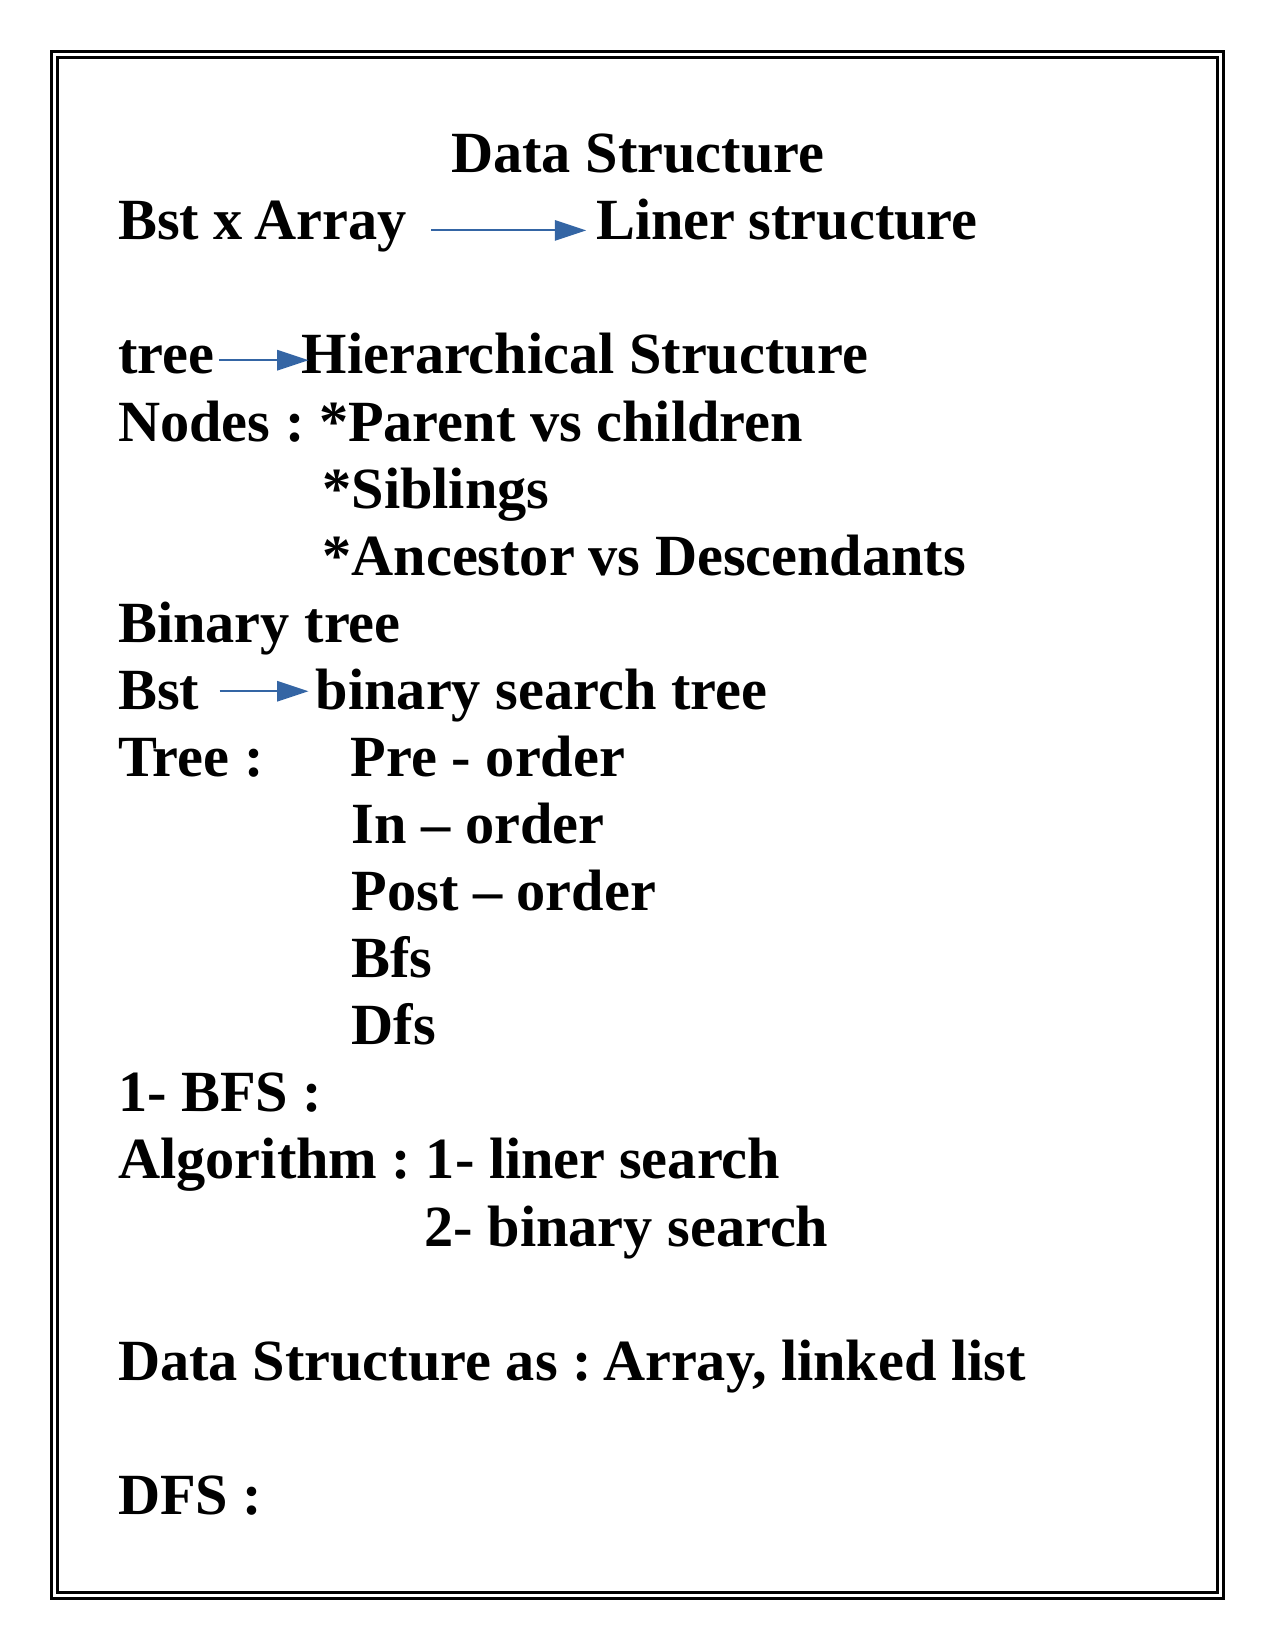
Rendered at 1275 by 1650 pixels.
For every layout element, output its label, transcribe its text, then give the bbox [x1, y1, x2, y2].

text Post – order [118, 856, 1157, 923]
text 1- BFS : [118, 1057, 1157, 1124]
text Algorithm : 1- liner search [118, 1124, 1157, 1191]
text Bst x Array Liner structure [118, 185, 1157, 252]
text Dfs [118, 990, 1157, 1057]
text tree Hierarchical Structure [118, 319, 1157, 386]
text Bfs [118, 923, 1157, 990]
text *Ancestor vs Descendants [118, 521, 1157, 588]
text 2- binary search [118, 1191, 1157, 1258]
text In – order [118, 789, 1157, 856]
text Nodes : *Parent vs children [118, 386, 1157, 453]
text DFS : [118, 1460, 1157, 1527]
text Binary tree [118, 588, 1157, 655]
text Bst binary search tree [118, 655, 1157, 722]
text Data Structure [118, 118, 1157, 185]
text Data Structure as : Array, linked list [118, 1326, 1157, 1393]
text *Siblings [118, 453, 1157, 521]
text Tree : Pre - order [118, 722, 1157, 789]
